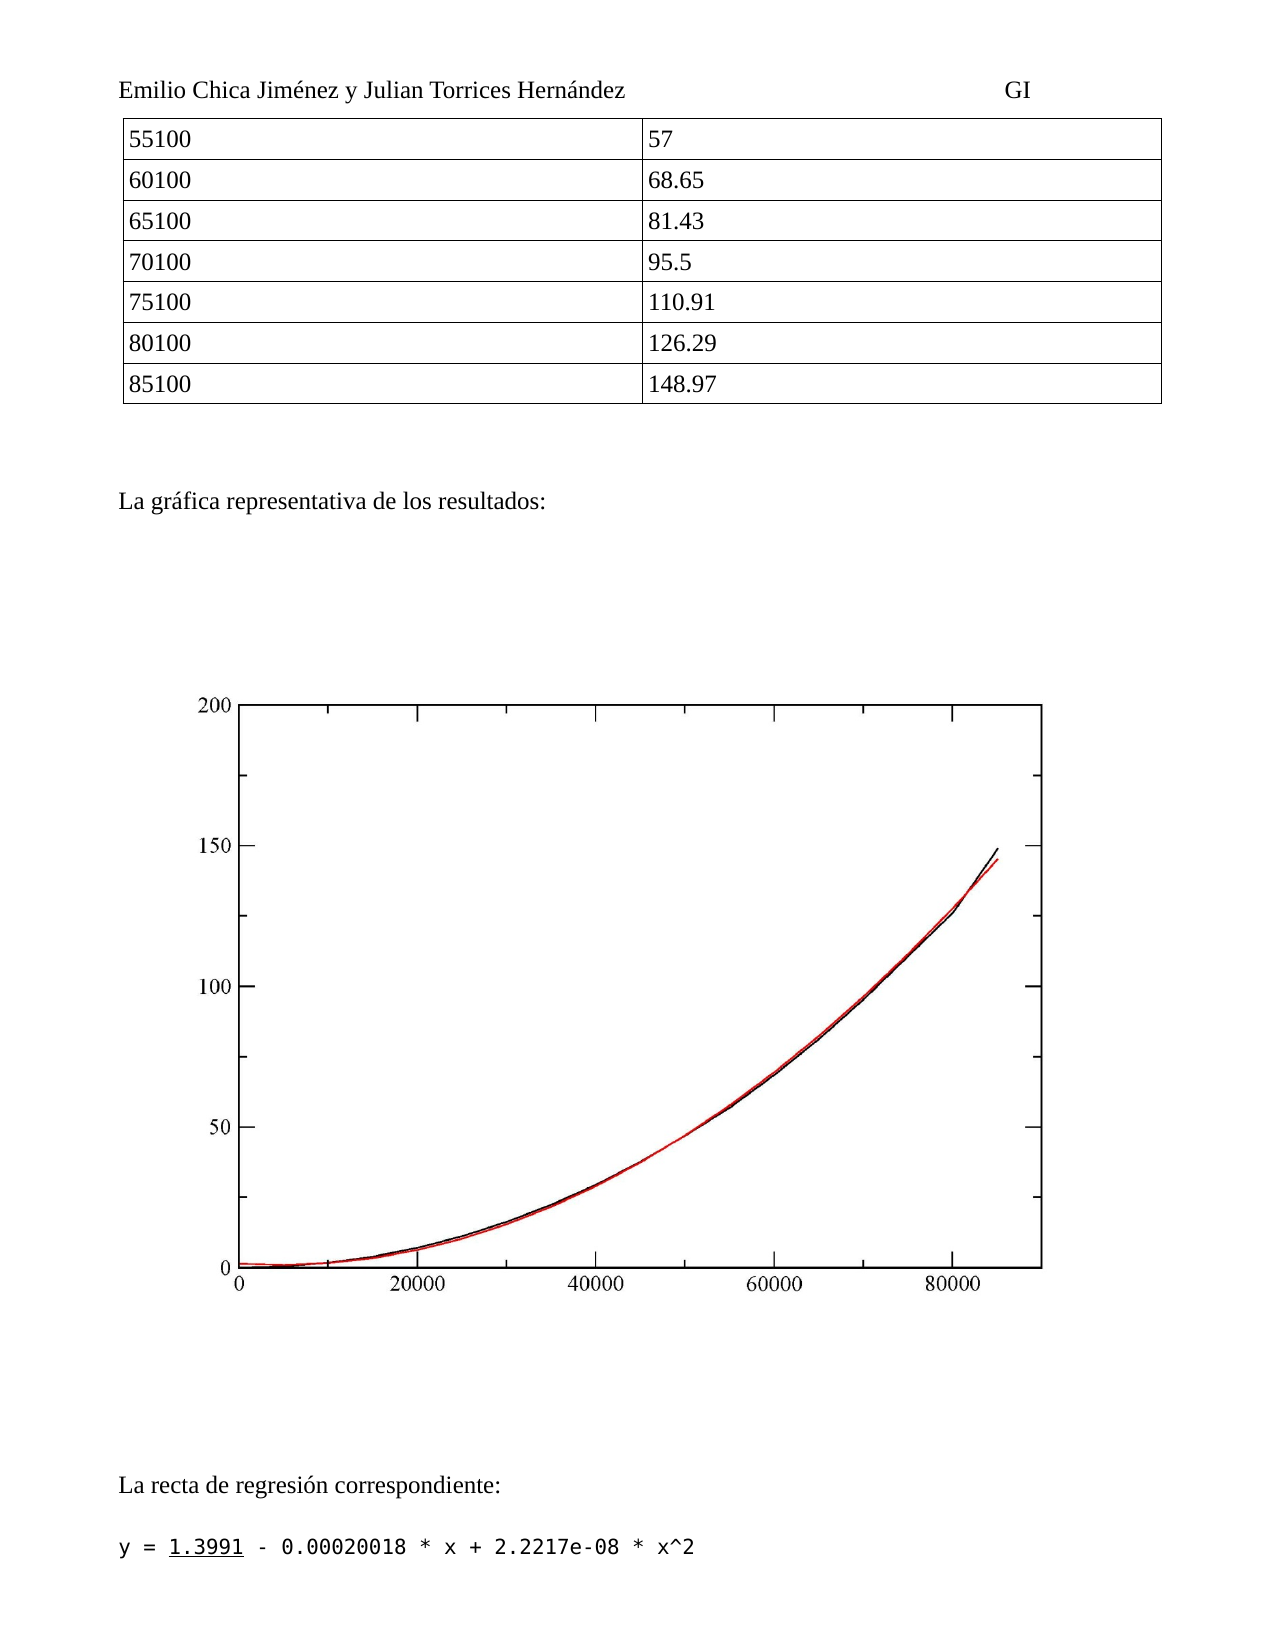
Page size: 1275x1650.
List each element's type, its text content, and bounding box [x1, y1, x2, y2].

table_cell 57 [643, 119, 1161, 159]
picture [118, 585, 1157, 1388]
table_cell 68.65 [643, 160, 1161, 199]
table_cell 95.5 [643, 241, 1161, 281]
table_cell 110.91 [643, 282, 1161, 322]
table_cell 75100 [124, 282, 642, 322]
table_cell 55100 [124, 119, 642, 159]
text La gráfica representativa de los resultados: [118, 486, 1157, 515]
table_cell 85100 [124, 364, 642, 403]
table_cell 126.29 [643, 323, 1161, 362]
text La recta de regresión correspondiente: [118, 1470, 1157, 1498]
table_cell 80100 [124, 323, 642, 362]
table_cell 148.97 [643, 364, 1161, 403]
table_cell 81.43 [643, 201, 1161, 240]
table_cell 70100 [124, 241, 642, 281]
text y = 1.3991 - 0.00020018 * x + 2.2217e-08 * x^2 [118, 1535, 1157, 1559]
table_cell 60100 [124, 160, 642, 199]
table_cell 65100 [124, 201, 642, 240]
